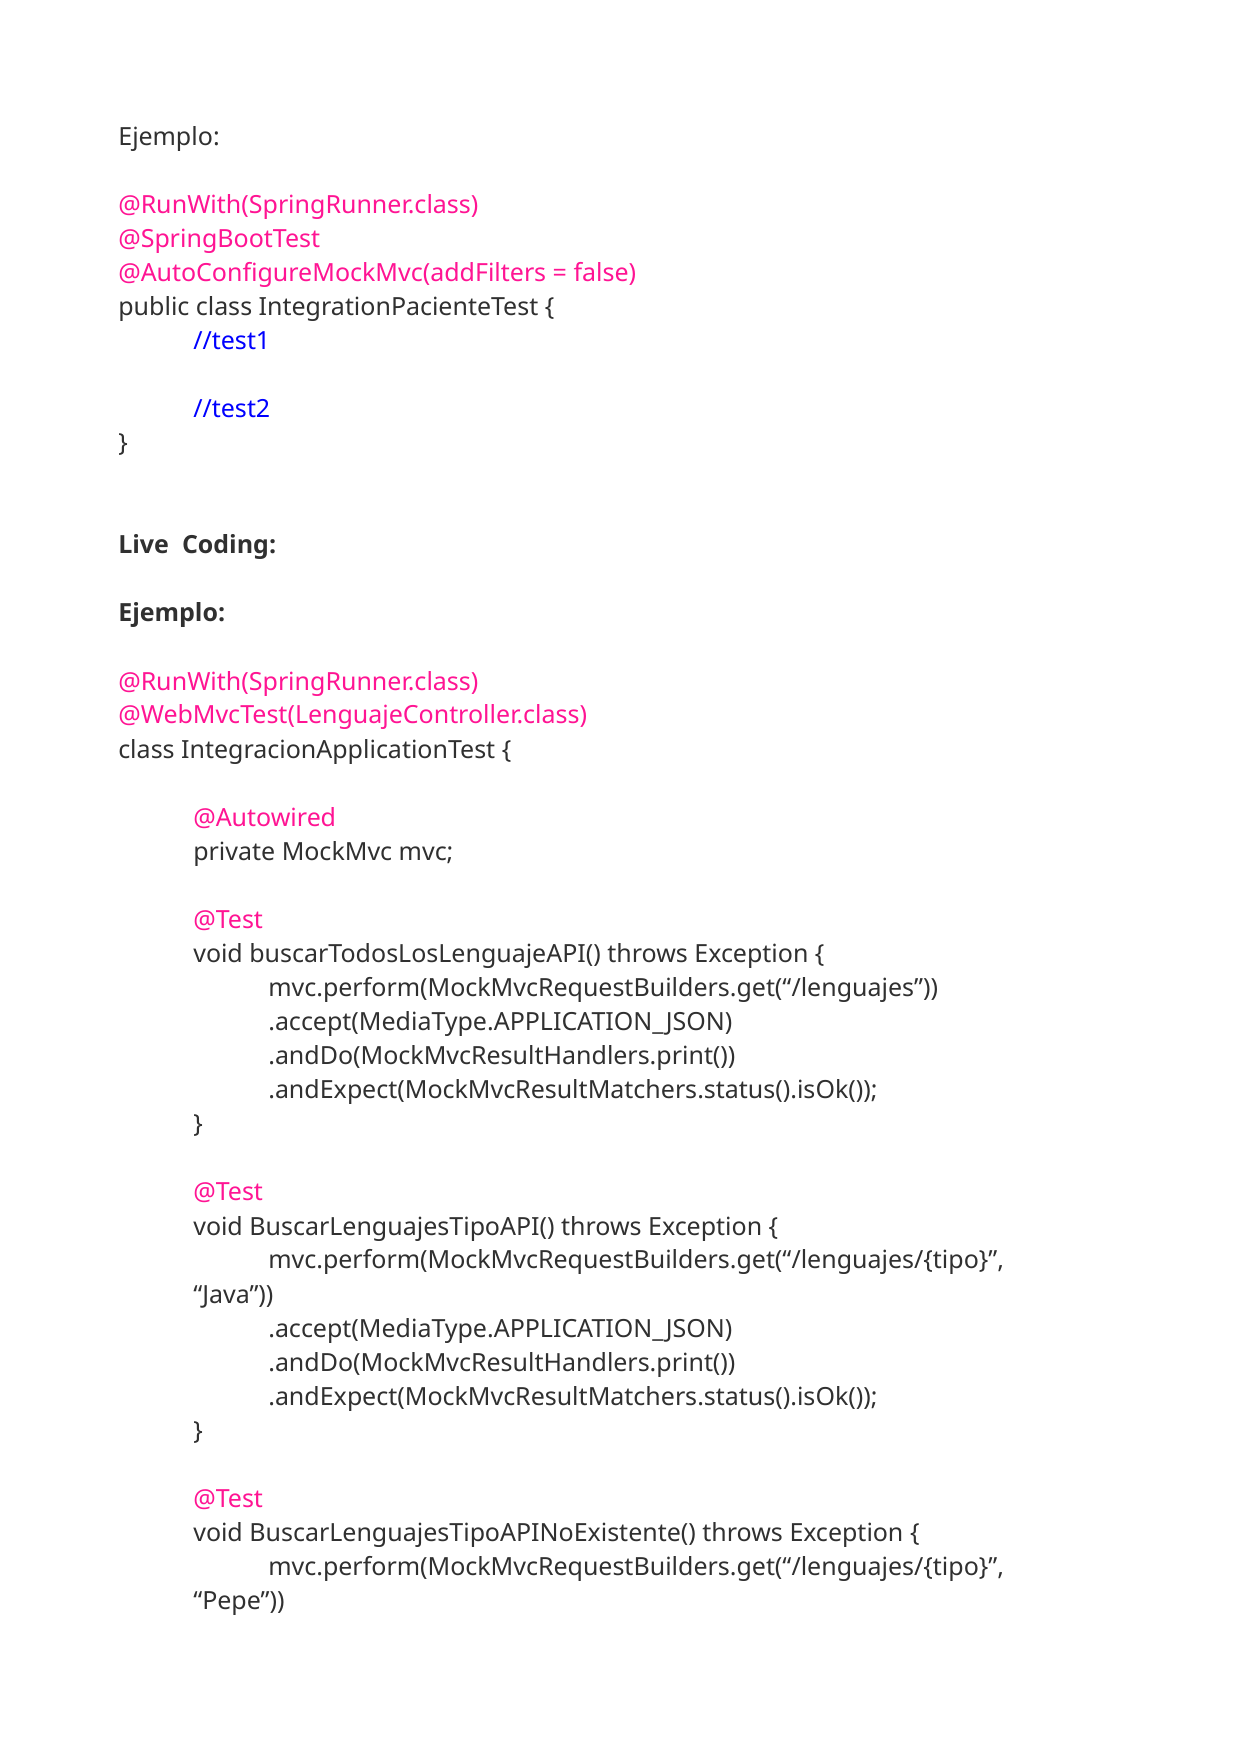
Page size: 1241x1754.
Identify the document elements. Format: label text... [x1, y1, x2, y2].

text Ejemplo: [118, 118, 1122, 152]
text public class IntegrationPacienteTest { [118, 288, 1122, 322]
text @Test [118, 902, 1122, 936]
text void buscarTodosLosLenguajeAPI() throws Exception { [118, 936, 1122, 970]
text void BuscarLenguajesTipoAPI() throws Exception { [118, 1208, 1122, 1242]
text //test1 [118, 322, 1122, 357]
text @Test [118, 1174, 1122, 1208]
text mvc.perform(MockMvcRequestBuilders.get(“/lenguajes”)) [118, 970, 1122, 1004]
text @Autowired [118, 799, 1122, 833]
text mvc.perform(MockMvcRequestBuilders.get(“/lenguajes/{tipo}”, “Pepe”)) [118, 1549, 1122, 1617]
text class IntegracionApplicationTest { [118, 731, 1122, 765]
text .andDo(MockMvcResultHandlers.print()) [118, 1038, 1122, 1072]
text .andExpect(MockMvcResultMatchers.status().isOk()); [118, 1072, 1122, 1106]
text .accept(MediaType.APPLICATION_JSON) [118, 1310, 1122, 1344]
text } [118, 425, 1122, 459]
text private MockMvc mvc; [118, 833, 1122, 867]
text @RunWith(SpringRunner.class) [118, 663, 1122, 697]
text Live Coding: [118, 527, 1122, 561]
text @Test [118, 1481, 1122, 1515]
text mvc.perform(MockMvcRequestBuilders.get(“/lenguajes/{tipo}”, “Java”)) [118, 1242, 1122, 1310]
text .accept(MediaType.APPLICATION_JSON) [118, 1004, 1122, 1038]
text } [118, 1412, 1122, 1447]
text .andDo(MockMvcResultHandlers.print()) [118, 1344, 1122, 1378]
text void BuscarLenguajesTipoAPINoExistente() throws Exception { [118, 1515, 1122, 1549]
text @AutoConfigureMockMvc(addFilters = false) [118, 254, 1122, 288]
text @RunWith(SpringRunner.class) [118, 186, 1122, 220]
text } [118, 1106, 1122, 1140]
text Ejemplo: [118, 595, 1122, 629]
text @SpringBootTest [118, 220, 1122, 254]
text @WebMvcTest(LenguajeController.class) [118, 697, 1122, 731]
text .andExpect(MockMvcResultMatchers.status().isOk()); [118, 1378, 1122, 1412]
text //test2 [118, 391, 1122, 425]
